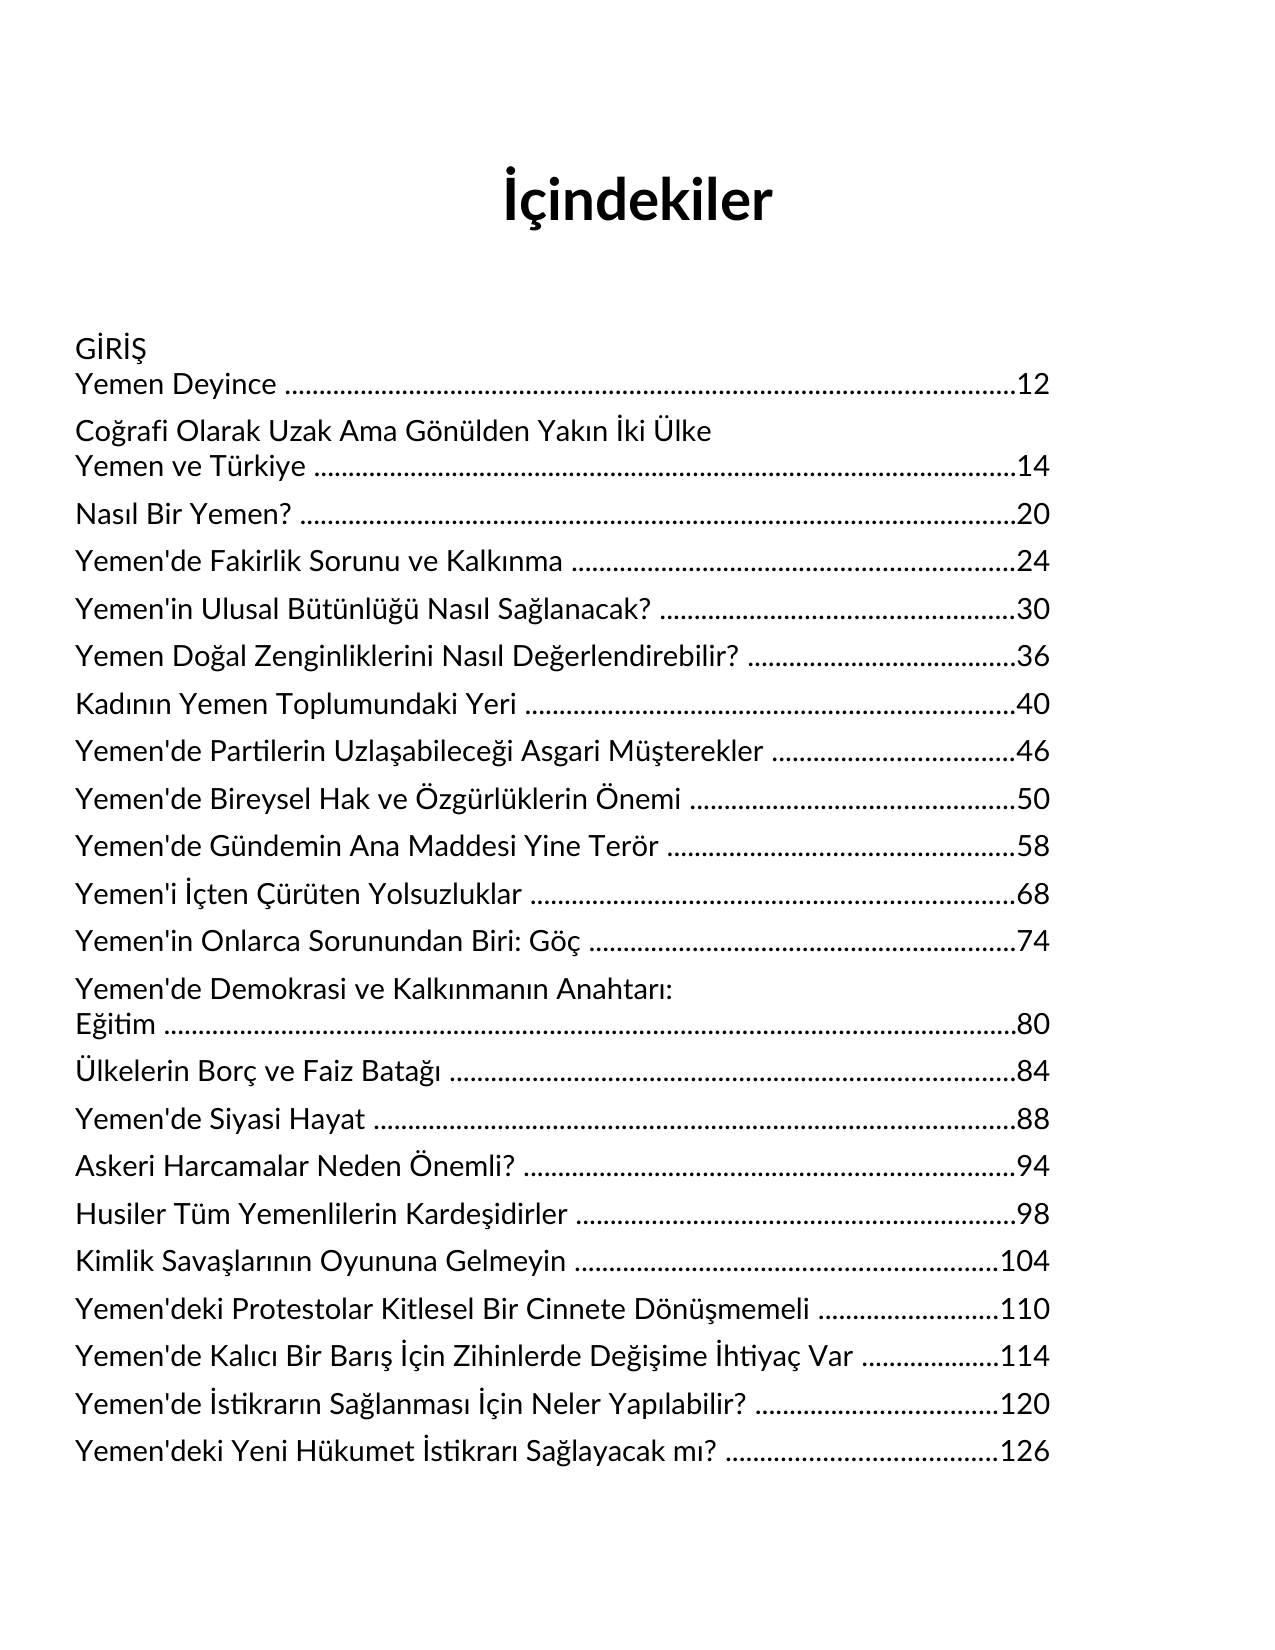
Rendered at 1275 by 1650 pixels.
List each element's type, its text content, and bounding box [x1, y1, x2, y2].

subtitle Nasıl Bir Yemen? 20 [75, 495, 1200, 530]
subtitle Yemen'de Bireysel Hak ve Özgürlüklerin Önemi 50 [75, 780, 1200, 815]
subtitle Yemen'de Partilerin Uzlaşabileceği Asgari Müşterekler 46 [75, 733, 1200, 768]
subtitle Askeri Harcamalar Neden Önemli? 94 [75, 1148, 1200, 1183]
subtitle GİRİŞ Yemen Deyince 12 [75, 330, 1200, 400]
subtitle Kimlik Savaşlarının Oyununa Gelmeyin 104 [75, 1243, 1200, 1278]
subtitle Yemen'de Demokrasi ve Kalkınmanın Anahtarı: Eğitim 80 [75, 970, 1200, 1040]
subtitle Yemen'de Siyasi Hayat 88 [75, 1100, 1200, 1135]
subtitle Yemen'deki Protestolar Kitlesel Bir Cinnete Dönüşmemeli 110 [75, 1290, 1200, 1325]
subtitle Ülkelerin Borç ve Faiz Batağı 84 [75, 1053, 1200, 1088]
subtitle Yemen'in Onlarca Sorunundan Biri: Göç 74 [75, 923, 1200, 958]
subtitle Yemen'i İçten Çürüten Yolsuzluklar 68 [75, 875, 1200, 910]
subtitle Yemen'de Kalıcı Bir Barış İçin Zihinlerde Değişime İhtiyaç Var 114 [75, 1338, 1200, 1373]
subtitle Yemen'de Gündemin Ana Maddesi Yine Terör 58 [75, 828, 1200, 863]
subtitle Coğrafi Olarak Uzak Ama Gönülden Yakın İki Ülke Yemen ve Türkiye 14 [75, 413, 1200, 483]
subtitle İçindekiler [75, 162, 1200, 232]
subtitle Yemen'de Fakirlik Sorunu ve Kalkınma 24 [75, 543, 1200, 578]
subtitle Husiler Tüm Yemenlilerin Kardeşidirler 98 [75, 1195, 1200, 1230]
subtitle Yemen Doğal Zenginliklerini Nasıl Değerlendirebilir? 36 [75, 638, 1200, 673]
subtitle Yemen'in Ulusal Bütünlüğü Nasıl Sağlanacak? 30 [75, 590, 1200, 625]
subtitle Yemen'de İstikrarın Sağlanması İçin Neler Yapılabilir? 120 [75, 1385, 1200, 1420]
subtitle Kadının Yemen Toplumundaki Yeri 40 [75, 685, 1200, 720]
subtitle Yemen'deki Yeni Hükumet İstikrarı Sağlayacak mı? 126 [75, 1433, 1200, 1468]
